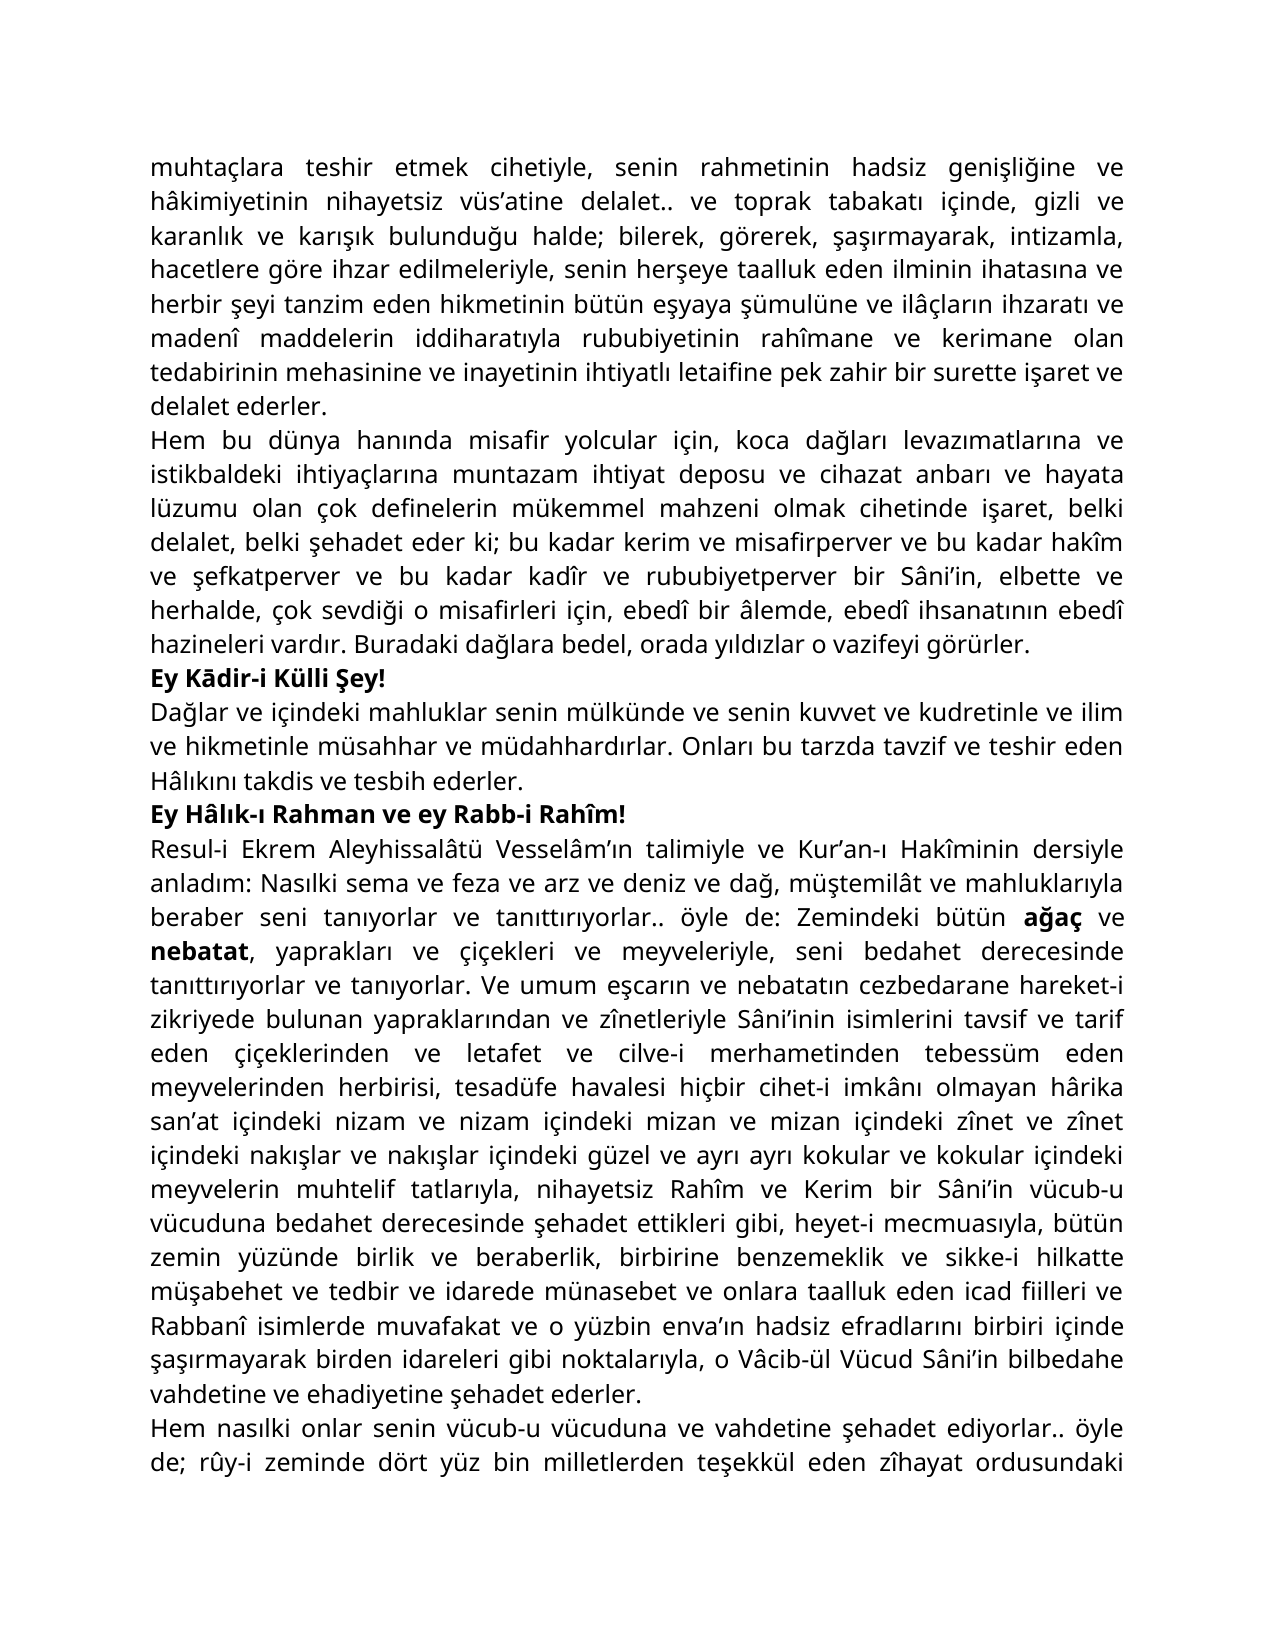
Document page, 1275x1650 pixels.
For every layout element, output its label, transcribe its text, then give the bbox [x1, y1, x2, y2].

text Dağlar ve içindeki mahluklar senin mülkünde ve senin kuvvet ve kudretinle ve ilim ve hikmetinle müsahhar ve müdahhardırlar. Onları bu tarzda tavzif ve teshir eden Hâlıkını takdis ve tesbih ederler. [150, 695, 1125, 797]
text Hem bu dünya hanında misafir yolcular için, koca dağları levazımatlarına ve istikbaldeki ihtiyaçlarına muntazam ihtiyat deposu ve cihazat anbarı ve hayata lüzumu olan çok definelerin mükemmel mahzeni olmak cihetinde işaret, belki delalet, belki şehadet eder ki; bu kadar kerim ve misafirperver ve bu kadar hakîm ve şefkatperver ve bu kadar kadîr ve rububiyetperver bir Sâni’in, elbette ve herhalde, çok sevdiği o misafirleri için, ebedî bir âlemde, ebedî ihsanatının ebedî hazineleri vardır. Buradaki dağlara bedel, orada yıldızlar o vazifeyi görürler. [150, 422, 1125, 661]
text muhtaçlara teshir etmek cihetiyle, senin rahmetinin hadsiz genişliğine ve hâkimiyetinin nihayetsiz vüs’atine delalet.. ve toprak tabakatı içinde, gizli ve karanlık ve karışık bulunduğu halde; bilerek, görerek, şaşırmayarak, intizamla, hacetlere göre ihzar edilmeleriyle, senin herşeye taalluk eden ilminin ihatasına ve herbir şeyi tanzim eden hikmetinin bütün eşyaya şümulüne ve ilâçların ihzaratı ve madenî maddelerin iddiharatıyla rububiyetinin rahîmane ve kerimane olan tedabirinin mehasinine ve inayetinin ihtiyatlı letaifine pek zahir bir surette işaret ve delalet ederler. [150, 150, 1125, 422]
text Hem nasılki onlar senin vücub-u vücuduna ve vahdetine şehadet ediyorlar.. öyle de; rûy-i zeminde dört yüz bin milletlerden teşekkül eden zîhayat ordusundaki [150, 1410, 1125, 1478]
text Resul-i Ekrem Aleyhissalâtü Vesselâm’ın talimiyle ve Kur’an-ı Hakîminin dersiyle anladım: Nasılki sema ve feza ve arz ve deniz ve dağ, müştemilât ve mahluklarıyla beraber seni tanıyorlar ve tanıttırıyorlar.. öyle de: Zemindeki bütün ağaç ve nebatat, yaprakları ve çiçekleri ve meyveleriyle, seni bedahet derecesinde tanıttırıyorlar ve tanıyorlar. Ve umum eşcarın ve nebatatın cezbedarane hareket-i zikriyede bulunan yapraklarından ve zînetleriyle Sâni’inin isimlerini tavsif ve tarif eden çiçeklerinden ve letafet ve cilve-i merhametinden tebessüm eden meyvelerinden herbirisi, tesadüfe havalesi hiçbir cihet-i imkânı olmayan hârika san’at içindeki nizam ve nizam içindeki mizan ve mizan içindeki zînet ve zînet içindeki nakışlar ve nakışlar içindeki güzel ve ayrı ayrı kokular ve kokular içindeki meyvelerin muhtelif tatlarıyla, nihayetsiz Rahîm ve Kerim bir Sâni’in vücub-u vücuduna bedahet derecesinde şehadet ettikleri gibi, heyet-i mecmuasıyla, bütün zemin yüzünde birlik ve beraberlik, birbirine benzemeklik ve sikke-i hilkatte müşabehet ve tedbir ve idarede münasebet ve onlara taalluk eden icad fiilleri ve Rabbanî isimlerde muvafakat ve o yüzbin enva’ın hadsiz efradlarını birbiri içinde şaşırmayarak birden idareleri gibi noktalarıyla, o Vâcib-ül Vücud Sâni’in bilbedahe vahdetine ve ehadiyetine şehadet ederler. [150, 831, 1125, 1410]
text Ey Hâlık-ı Rahman ve ey Rabb-i Rahîm! [150, 797, 1125, 831]
text Ey Kādir-i Külli Şey! [150, 661, 1125, 695]
